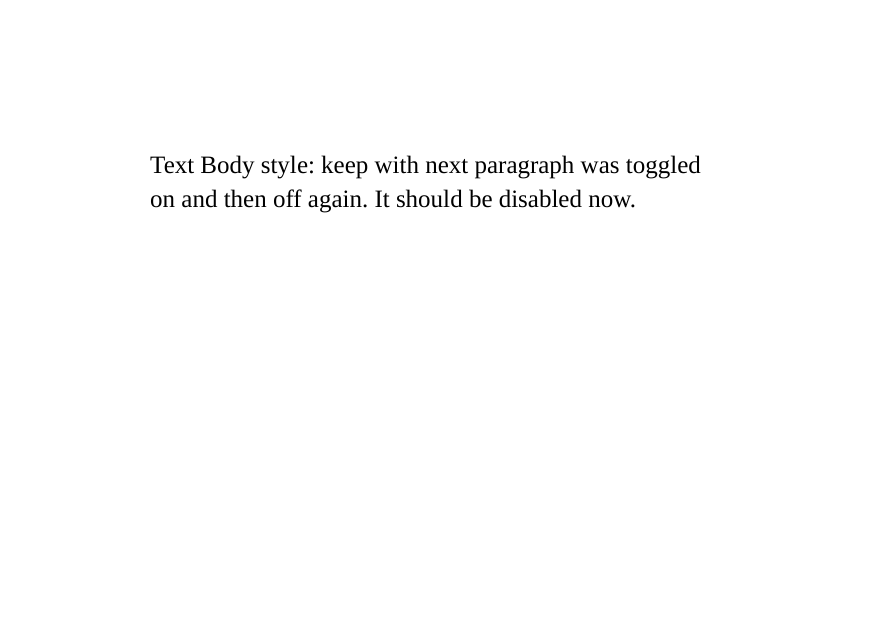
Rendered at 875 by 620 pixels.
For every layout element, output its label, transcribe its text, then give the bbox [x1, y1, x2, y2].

text Text Body style: keep with next paragraph was toggled on and then off again. It should be disabled now. [150, 150, 724, 213]
